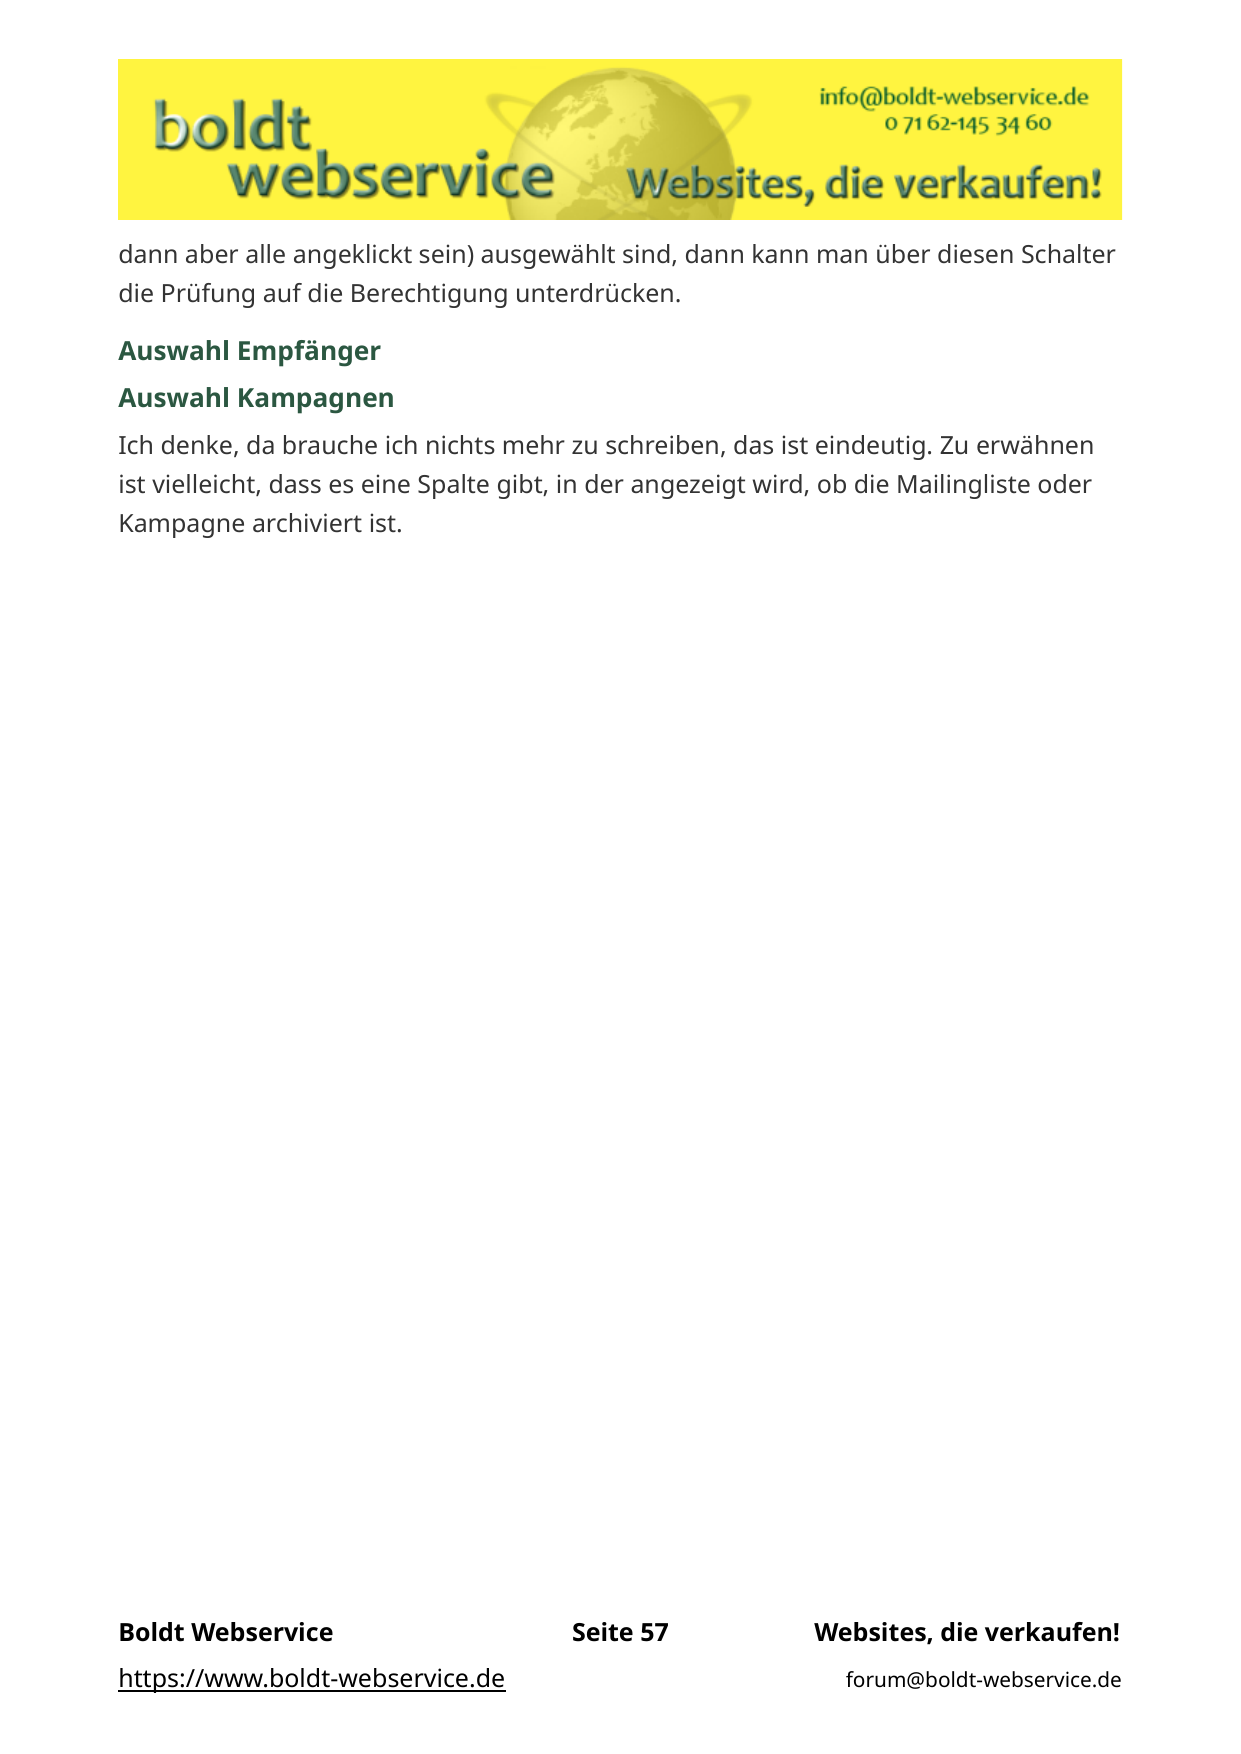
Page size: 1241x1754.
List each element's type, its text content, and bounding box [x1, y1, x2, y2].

picture [118, 59, 1123, 220]
subtitle Auswahl Empfänger [118, 332, 1122, 368]
subtitle Auswahl Kampagnen [118, 380, 1122, 416]
text dann aber alle angeklickt sein) ausgewählt sind, dann kann man über diesen Schalter die Prüfung auf die Berechtigung unterdrücken. [118, 236, 1122, 309]
text Ich denke, da brauche ich nichts mehr zu schreiben, das ist eindeutig. Zu erwähnen ist vielleicht, dass es eine Spalte gibt, in der angezeigt wird, ob die Mailingliste oder Kampagne archiviert ist. [118, 427, 1122, 540]
